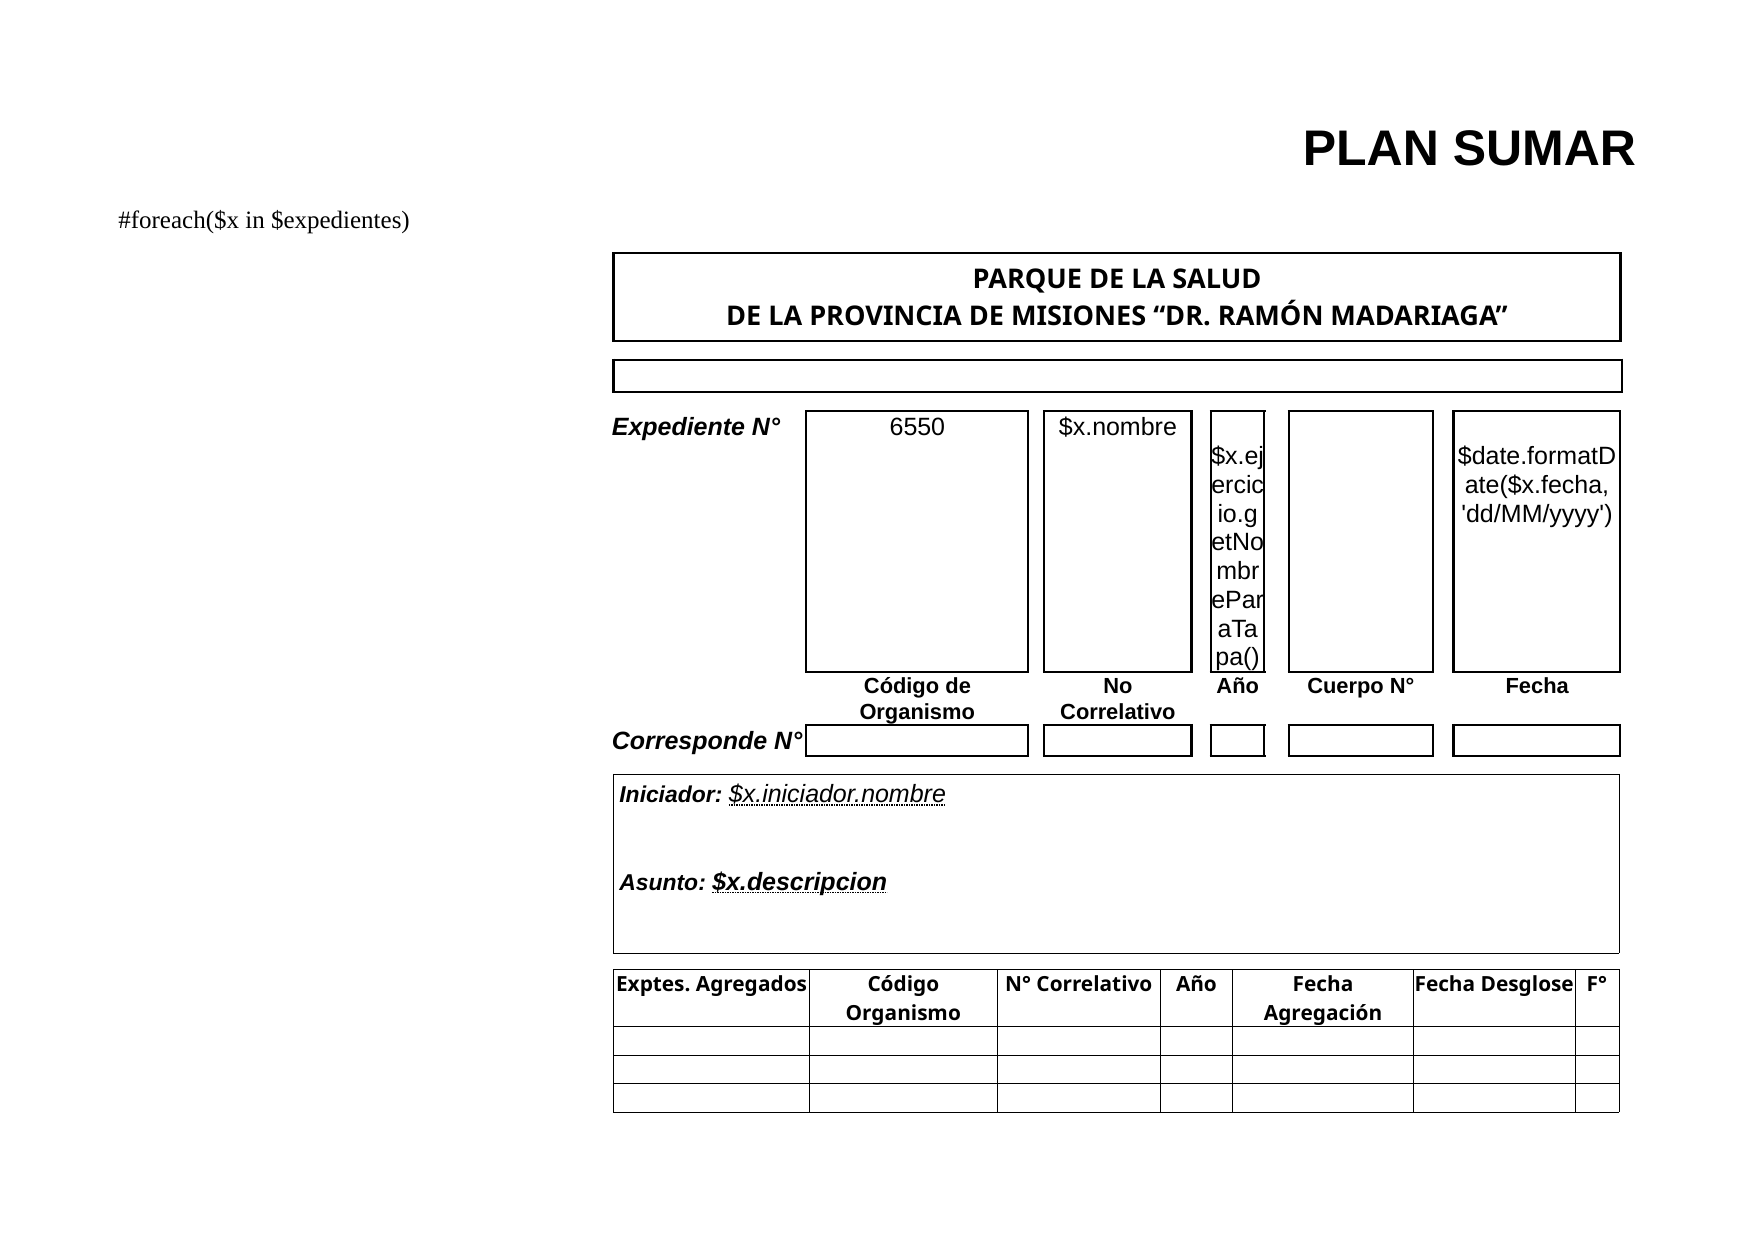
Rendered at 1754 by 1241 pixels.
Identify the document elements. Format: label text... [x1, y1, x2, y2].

table_cell [1264, 671, 1289, 724]
table_cell [998, 1084, 1160, 1112]
table_cell [1576, 1056, 1619, 1083]
table_header $x.nombre [1045, 412, 1190, 671]
table_header [1029, 410, 1043, 671]
table_cell [1191, 671, 1211, 724]
table_header [615, 361, 1621, 391]
table_cell [1414, 1084, 1575, 1112]
table_header 6550 [807, 412, 1027, 671]
table_cell [1233, 1084, 1413, 1112]
table_cell [1414, 1056, 1575, 1083]
table_cell [1576, 1084, 1619, 1112]
table_cell Año [1211, 673, 1264, 724]
text #foreach($x in $expedientes) [118, 205, 1636, 234]
table_cell [1161, 1027, 1232, 1055]
table_header Expediente N° [612, 410, 805, 671]
table_header Fecha Desglose [1414, 970, 1575, 1026]
table_cell [1233, 1056, 1413, 1083]
table_header [1265, 410, 1288, 671]
table_cell [1029, 724, 1043, 755]
table_cell Código de Organismo [806, 673, 1028, 724]
table_cell Fecha [1454, 673, 1620, 724]
table_header [118, 246, 608, 1118]
table_header Exptes. Agregados [614, 970, 809, 1026]
table_cell [1028, 671, 1044, 724]
table_cell [998, 1056, 1160, 1083]
table_header F° [1576, 970, 1619, 1026]
table_header Fecha Agregación [1233, 970, 1413, 1026]
table_cell [1290, 726, 1432, 755]
table_cell [810, 1056, 997, 1083]
table_cell [1414, 1027, 1575, 1055]
table_cell [1265, 724, 1288, 755]
table_cell No Correlativo [1044, 673, 1191, 724]
table_header Año [1161, 970, 1232, 1026]
table_header $x.ejercicio.getNombreParaTapa() [1212, 412, 1263, 671]
table_cell Corresponde N° [612, 724, 805, 755]
table_header Iniciador: $x.iniciador.nombre [619, 780, 1613, 861]
table_header Asunto: $x.descripcion [619, 867, 1613, 947]
table_cell [807, 726, 1027, 755]
table_cell [1161, 1084, 1232, 1112]
table_cell [612, 671, 806, 724]
table_header N° Correlativo [998, 970, 1160, 1026]
table_header [1290, 412, 1432, 671]
table_cell [1161, 1056, 1232, 1083]
table_cell [1233, 1027, 1413, 1055]
table_cell [1576, 1027, 1619, 1055]
table_header [614, 775, 1619, 952]
table_cell Cuerpo N° [1289, 673, 1433, 724]
table_header Código Organismo [810, 970, 997, 1026]
table_header [1434, 410, 1452, 671]
table_header [608, 246, 1632, 1118]
table_cell [1212, 726, 1263, 755]
table_header PARQUE DE LA SALUD DE LA PROVINCIA DE MISIONES “DR. RAMÓN MADARIAGA” [615, 254, 1619, 339]
table_cell [1193, 724, 1210, 755]
table_cell [1045, 726, 1190, 755]
table_cell [1455, 726, 1619, 755]
table_cell [998, 1027, 1160, 1055]
table_cell [619, 861, 1613, 867]
table_cell [810, 1084, 997, 1112]
table_header $date.formatDate($x.fecha, 'dd/MM/yyyy') [1455, 412, 1619, 671]
table_cell [614, 1056, 809, 1083]
table_cell [614, 1027, 809, 1055]
table_cell [1433, 671, 1453, 724]
table_header [1193, 410, 1210, 671]
table_cell [614, 1084, 809, 1112]
table_cell [1434, 724, 1452, 755]
table_cell [810, 1027, 997, 1055]
